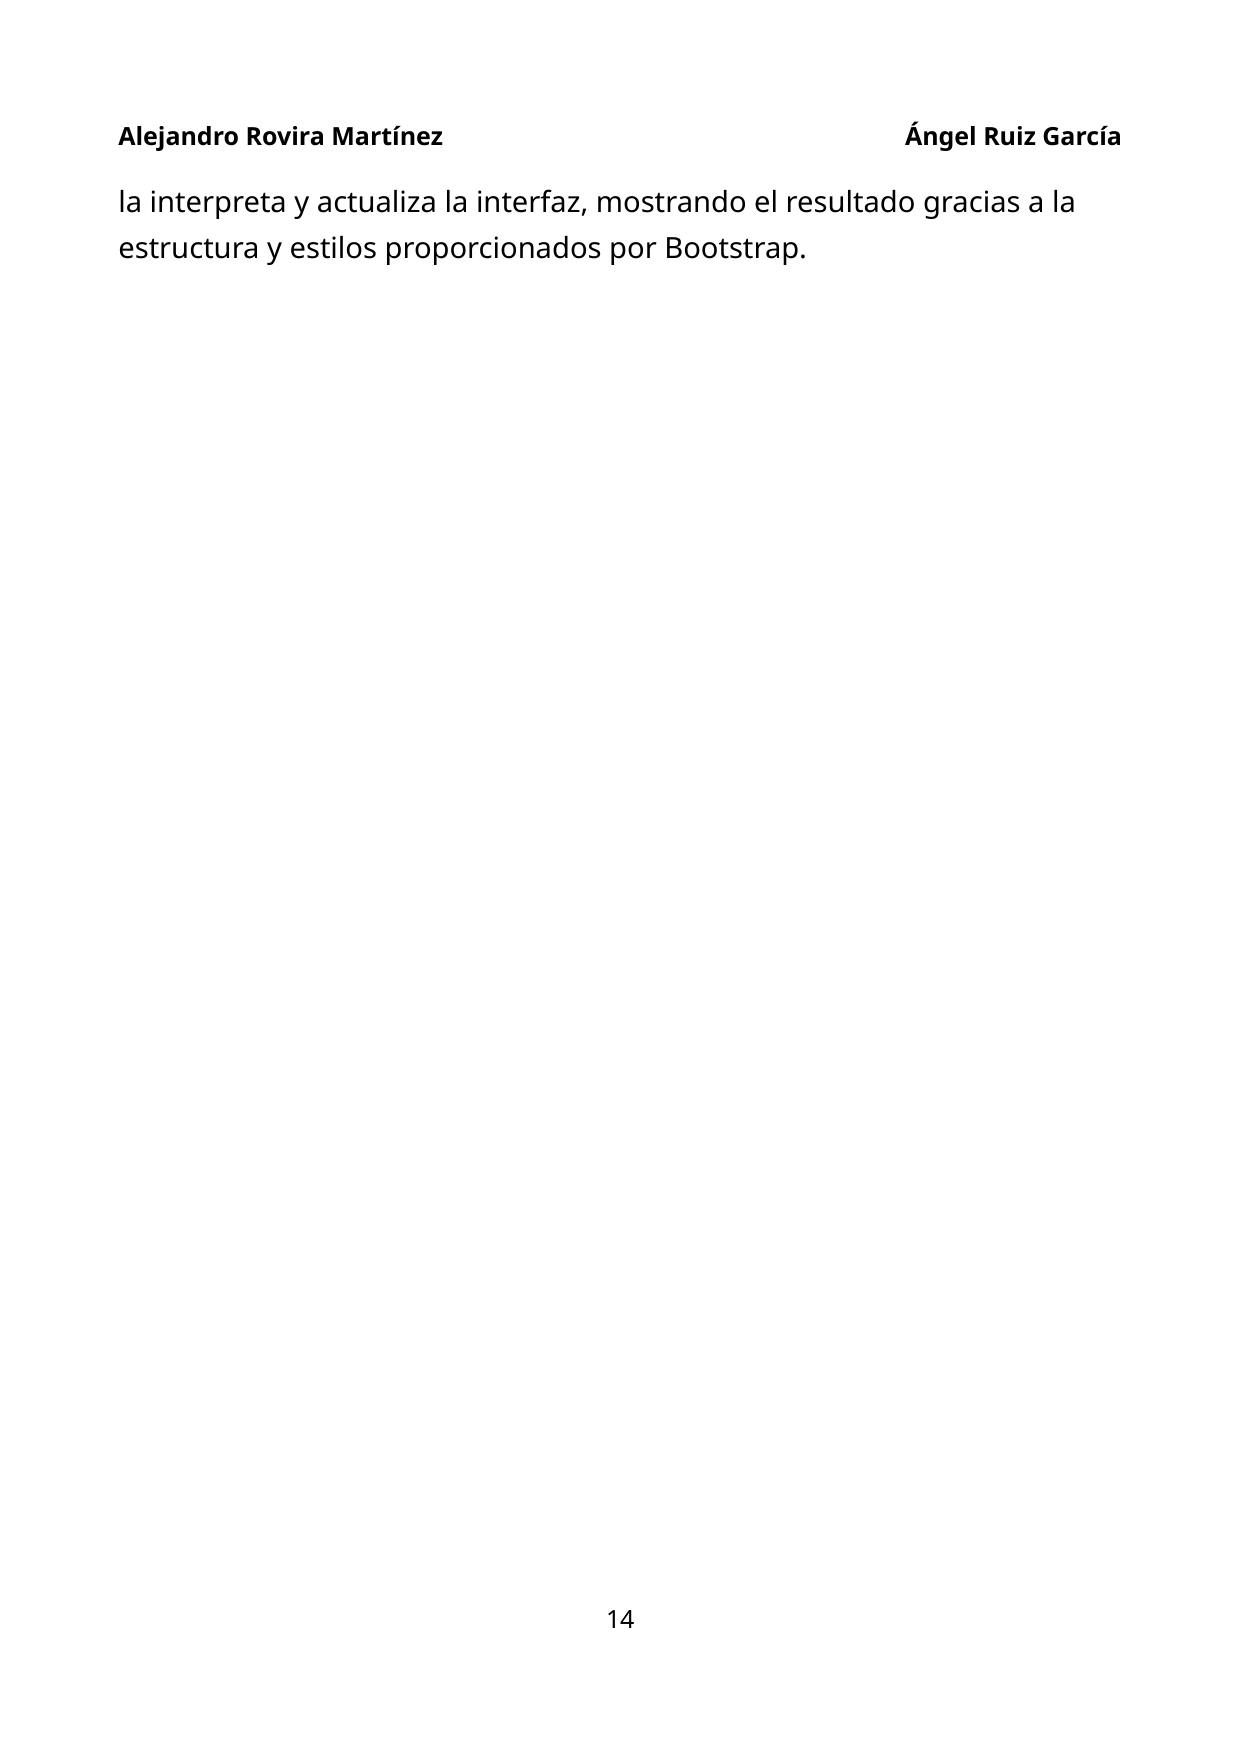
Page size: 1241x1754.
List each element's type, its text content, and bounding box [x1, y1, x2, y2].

text la interpreta y actualiza la interfaz, mostrando el resultado gracias a la estructura y estilos proporcionados por Bootstrap. [118, 182, 1122, 267]
